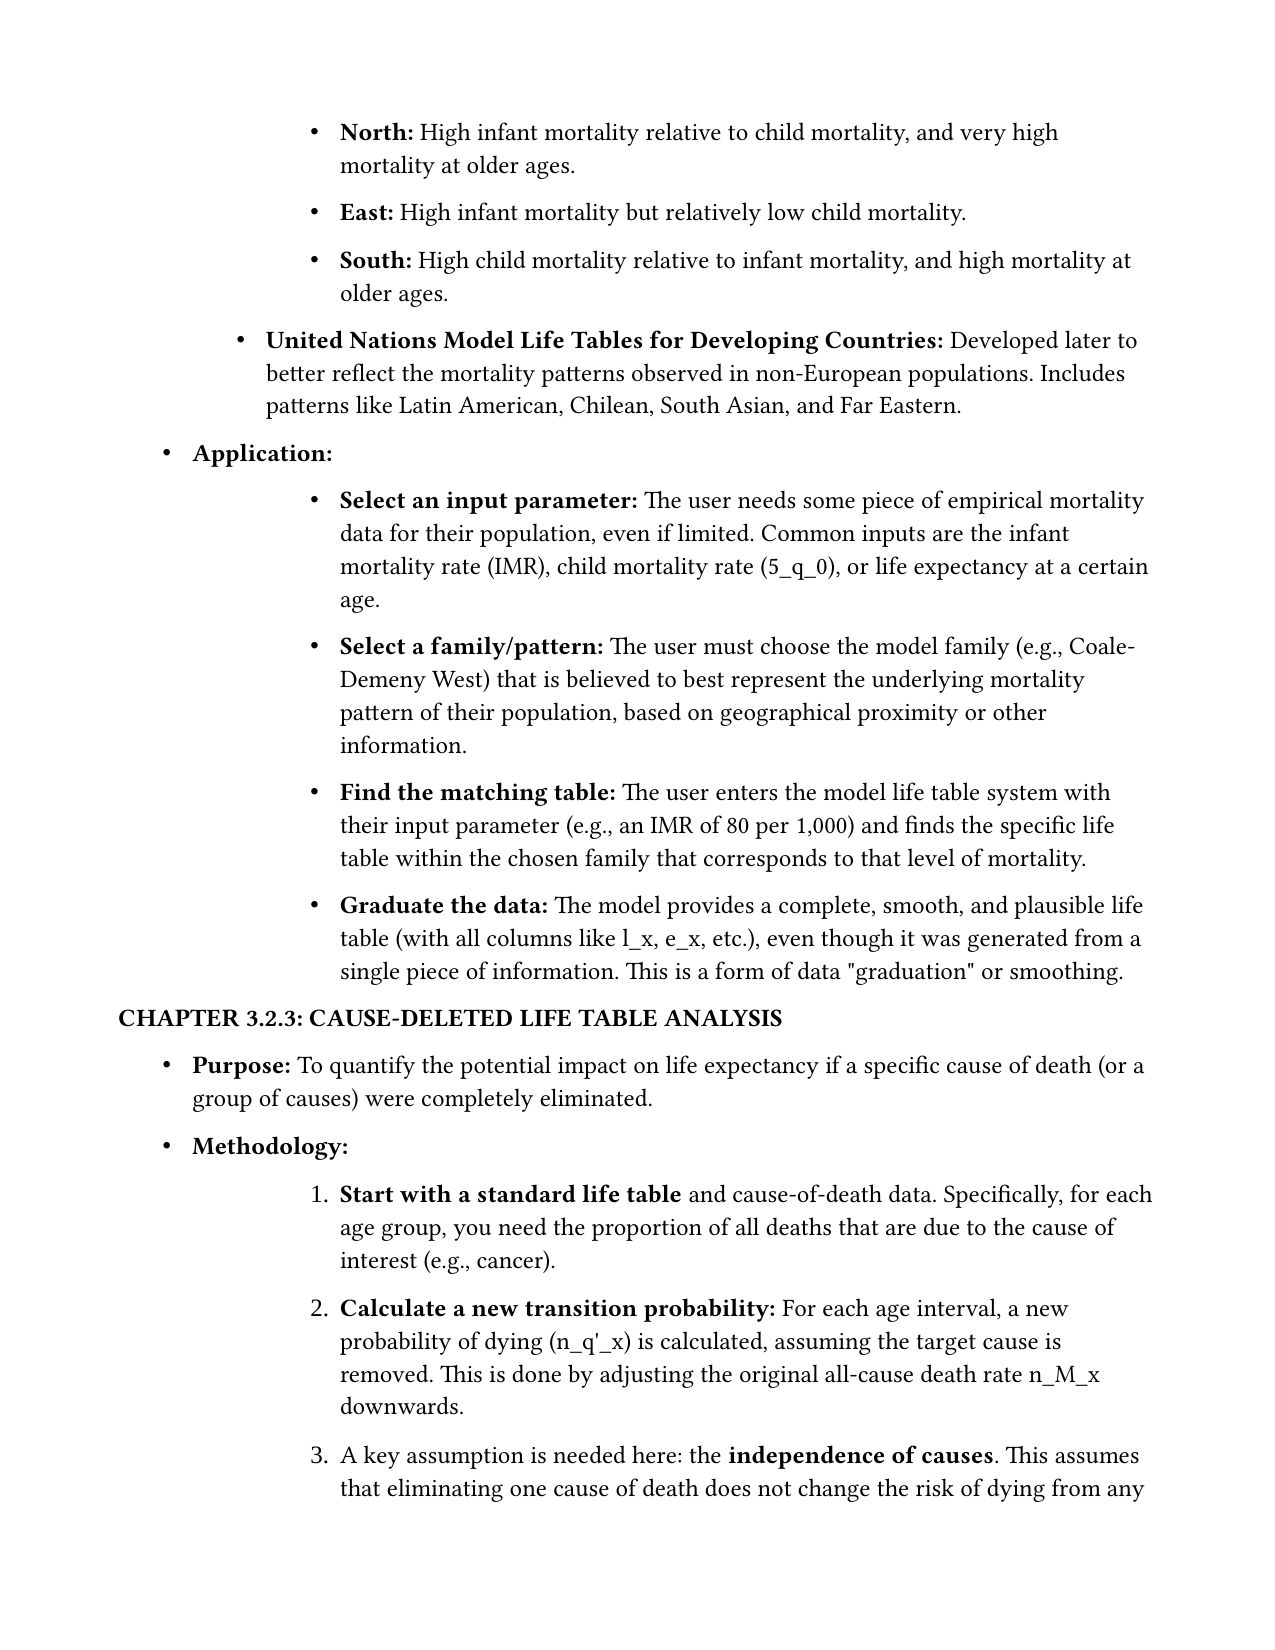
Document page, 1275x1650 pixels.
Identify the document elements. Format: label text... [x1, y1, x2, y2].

list United Nations Model Life Tables for Developing Countries: Developed later to better reflect the mortality patterns observed in non-European populations. Includes patterns like Latin American, Chilean, South Asian, and Far Eastern. [236, 326, 1157, 420]
list Application: [162, 439, 1157, 467]
list Start with a standard life table and cause-of-death data. Specifically, for each age group, you need the proportion of all deaths that are due to the cause of interest (e.g., cancer). [310, 1179, 1157, 1274]
list A key assumption is needed here: the independence of causes. This assumes that eliminating one cause of death does not change the risk of dying from any [310, 1440, 1157, 1502]
list South: High child mortality relative to infant mortality, and high mortality at older ages. [310, 246, 1157, 307]
list North: High infant mortality relative to child mortality, and very high mortality at older ages. [310, 118, 1157, 179]
list East: High infant mortality but relatively low child mortality. [310, 198, 1157, 227]
list Purpose: To quantify the potential impact on life expectancy if a specific cause of death (or a group of causes) were completely eliminated. [162, 1051, 1157, 1113]
list Calculate a new transition probability: For each age interval, a new probability of dying (n_q'_x) is calculated, assuming the target cause is removed. This is done by adjusting the original all-cause death rate n_M_x downwards. [310, 1293, 1157, 1421]
list Find the matching table: The user enters the model life table system with their input parameter (e.g., an IMR of 80 per 1,000) and finds the specific life table within the chosen family that corresponds to that level of mortality. [310, 778, 1157, 872]
text CHAPTER 3.2.3: CAUSE-DELETED LIFE TABLE ANALYSIS [118, 1004, 1157, 1033]
list Select a family/pattern: The user must choose the model family (e.g., Coale-Demeny West) that is believed to best represent the underlying mortality pattern of their population, based on geographical proximity or other information. [310, 632, 1157, 759]
list Methodology: [162, 1132, 1157, 1160]
list Select an input parameter: The user needs some piece of empirical mortality data for their population, even if limited. Common inputs are the infant mortality rate (IMR), child mortality rate (5_q_0), or life expectancy at a certain age. [310, 486, 1157, 613]
list Graduate the data: The model provides a complete, smooth, and plausible life table (with all columns like l_x, e_x, etc.), even though it was generated from a single piece of information. This is a form of data "graduation" or smoothing. [310, 891, 1157, 985]
